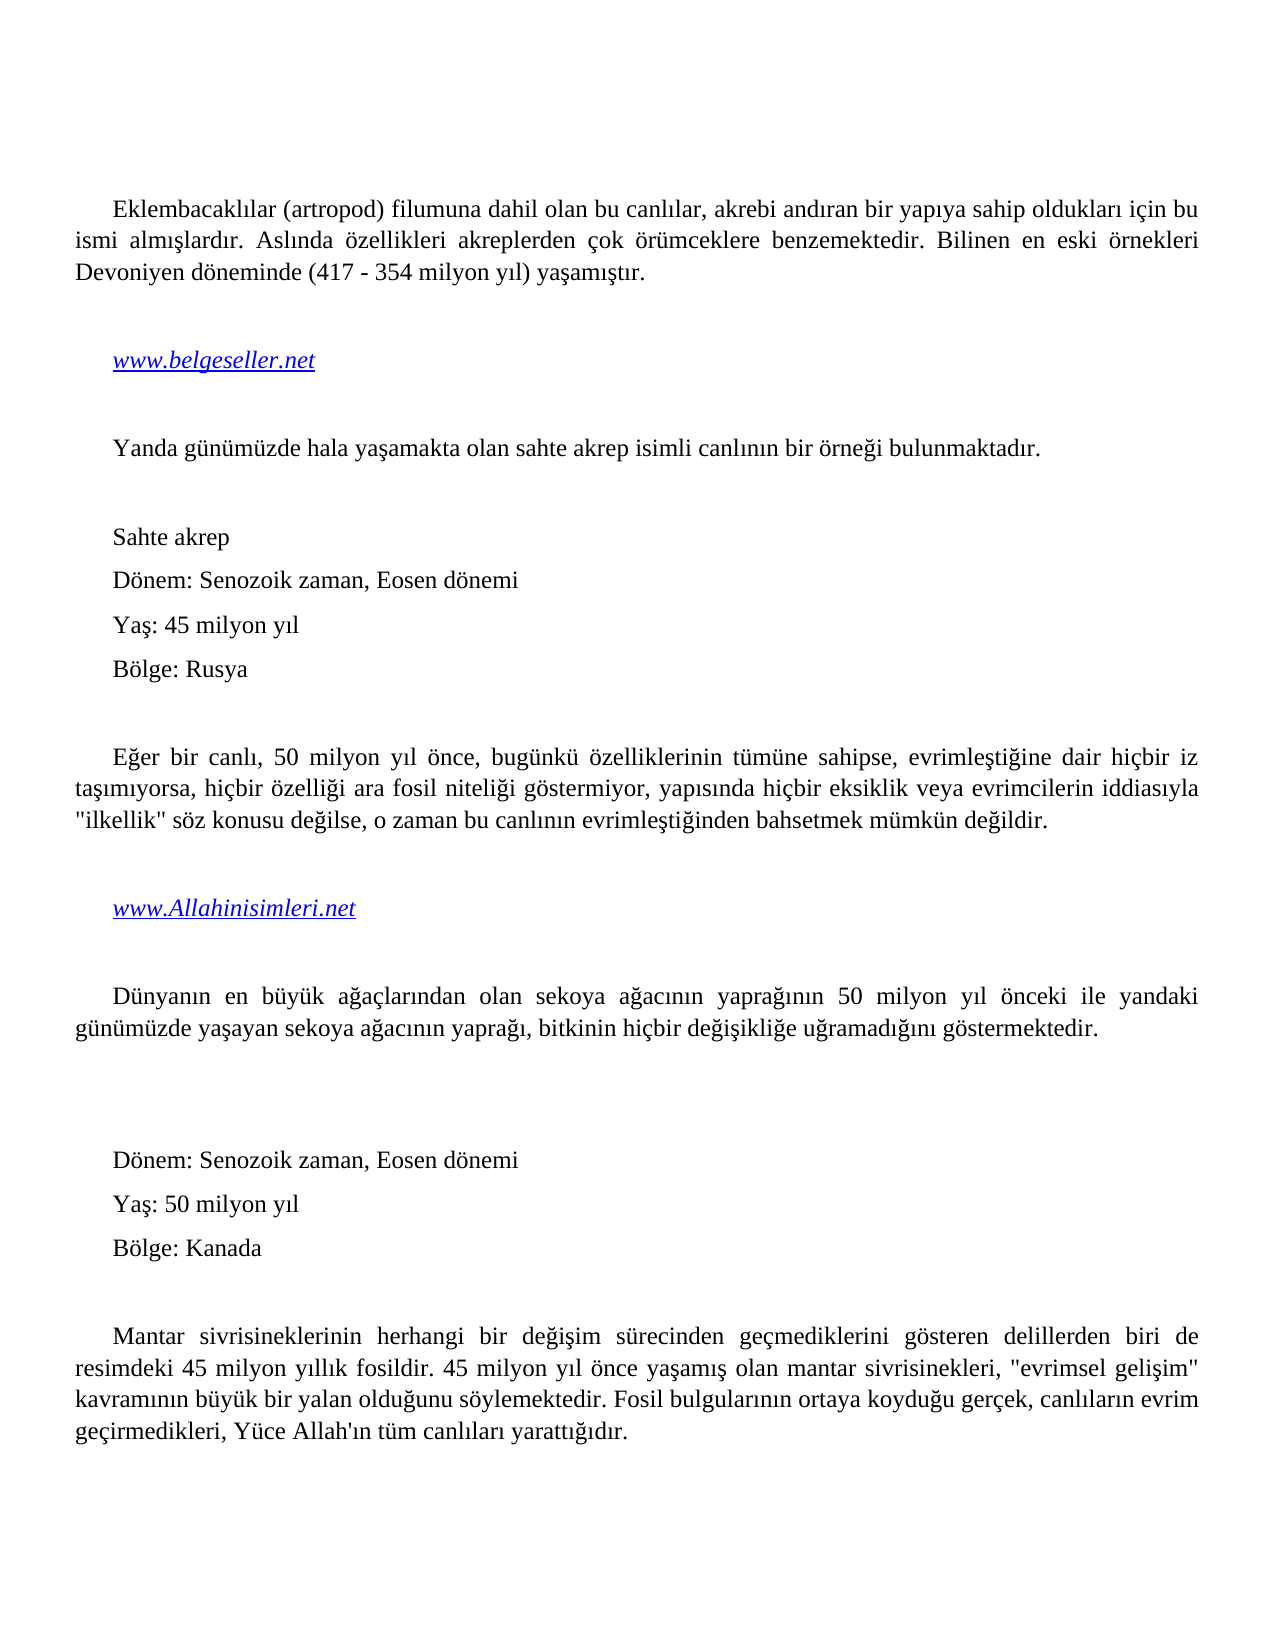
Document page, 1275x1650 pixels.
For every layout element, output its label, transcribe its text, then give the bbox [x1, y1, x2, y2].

text Mantar sivrisineklerinin herhangi bir değişim sürecinden geçmediklerini gösteren delillerden biri de resimdeki 45 milyon yıllık fosildir. 45 milyon yıl önce yaşamış olan mantar sivrisinekleri, "evrimsel gelişim" kavramının büyük bir yalan olduğunu söylemektedir. Fosil bulgularının ortaya koyduğu gerçek, canlıların evrim geçirmedikleri, Yüce Allah'ın tüm canlıları yarattığıdır. [75, 1321, 1200, 1445]
text www.belgeseller.net [75, 345, 1200, 374]
text Bölge: Rusya [75, 654, 1200, 682]
text Yaş: 50 milyon yıl [75, 1189, 1200, 1218]
text Eklembacaklılar (artropod) filumuna dahil olan bu canlılar, akrebi andıran bir yapıya sahip oldukları için bu ismi almışlardır. Aslında özellikleri akreplerden çok örümceklere benzemektedir. Bilinen en eski örnekleri Devoniyen döneminde (417 - 354 milyon yıl) yaşamıştır. [75, 194, 1200, 286]
text Dünyanın en büyük ağaçlarından olan sekoya ağacının yaprağının 50 milyon yıl önceki ile yandaki günümüzde yaşayan sekoya ağacının yaprağı, bitkinin hiçbir değişikliğe uğramadığını göstermektedir. [75, 981, 1200, 1042]
text Dönem: Senozoik zaman, Eosen dönemi [75, 566, 1200, 594]
text Bölge: Kanada [75, 1233, 1200, 1262]
text Yanda günümüzde hala yaşamakta olan sahte akrep isimli canlının bir örneği bulunmaktadır. [75, 433, 1200, 462]
text Dönem: Senozoik zaman, Eosen dönemi [75, 1145, 1200, 1174]
text Eğer bir canlı, 50 milyon yıl önce, bugünkü özelliklerinin tümüne sahipse, evrimleştiğine dair hiçbir iz taşımıyorsa, hiçbir özelliği ara fosil niteliği göstermiyor, yapısında hiçbir eksiklik veya evrimcilerin iddiasıyla "ilkellik" söz konusu değilse, o zaman bu canlının evrimleştiğinden bahsetmek mümkün değildir. [75, 742, 1200, 834]
text Yaş: 45 milyon yıl [75, 610, 1200, 638]
text Sahte akrep [75, 522, 1200, 550]
text www.Allahinisimleri.net [75, 893, 1200, 922]
